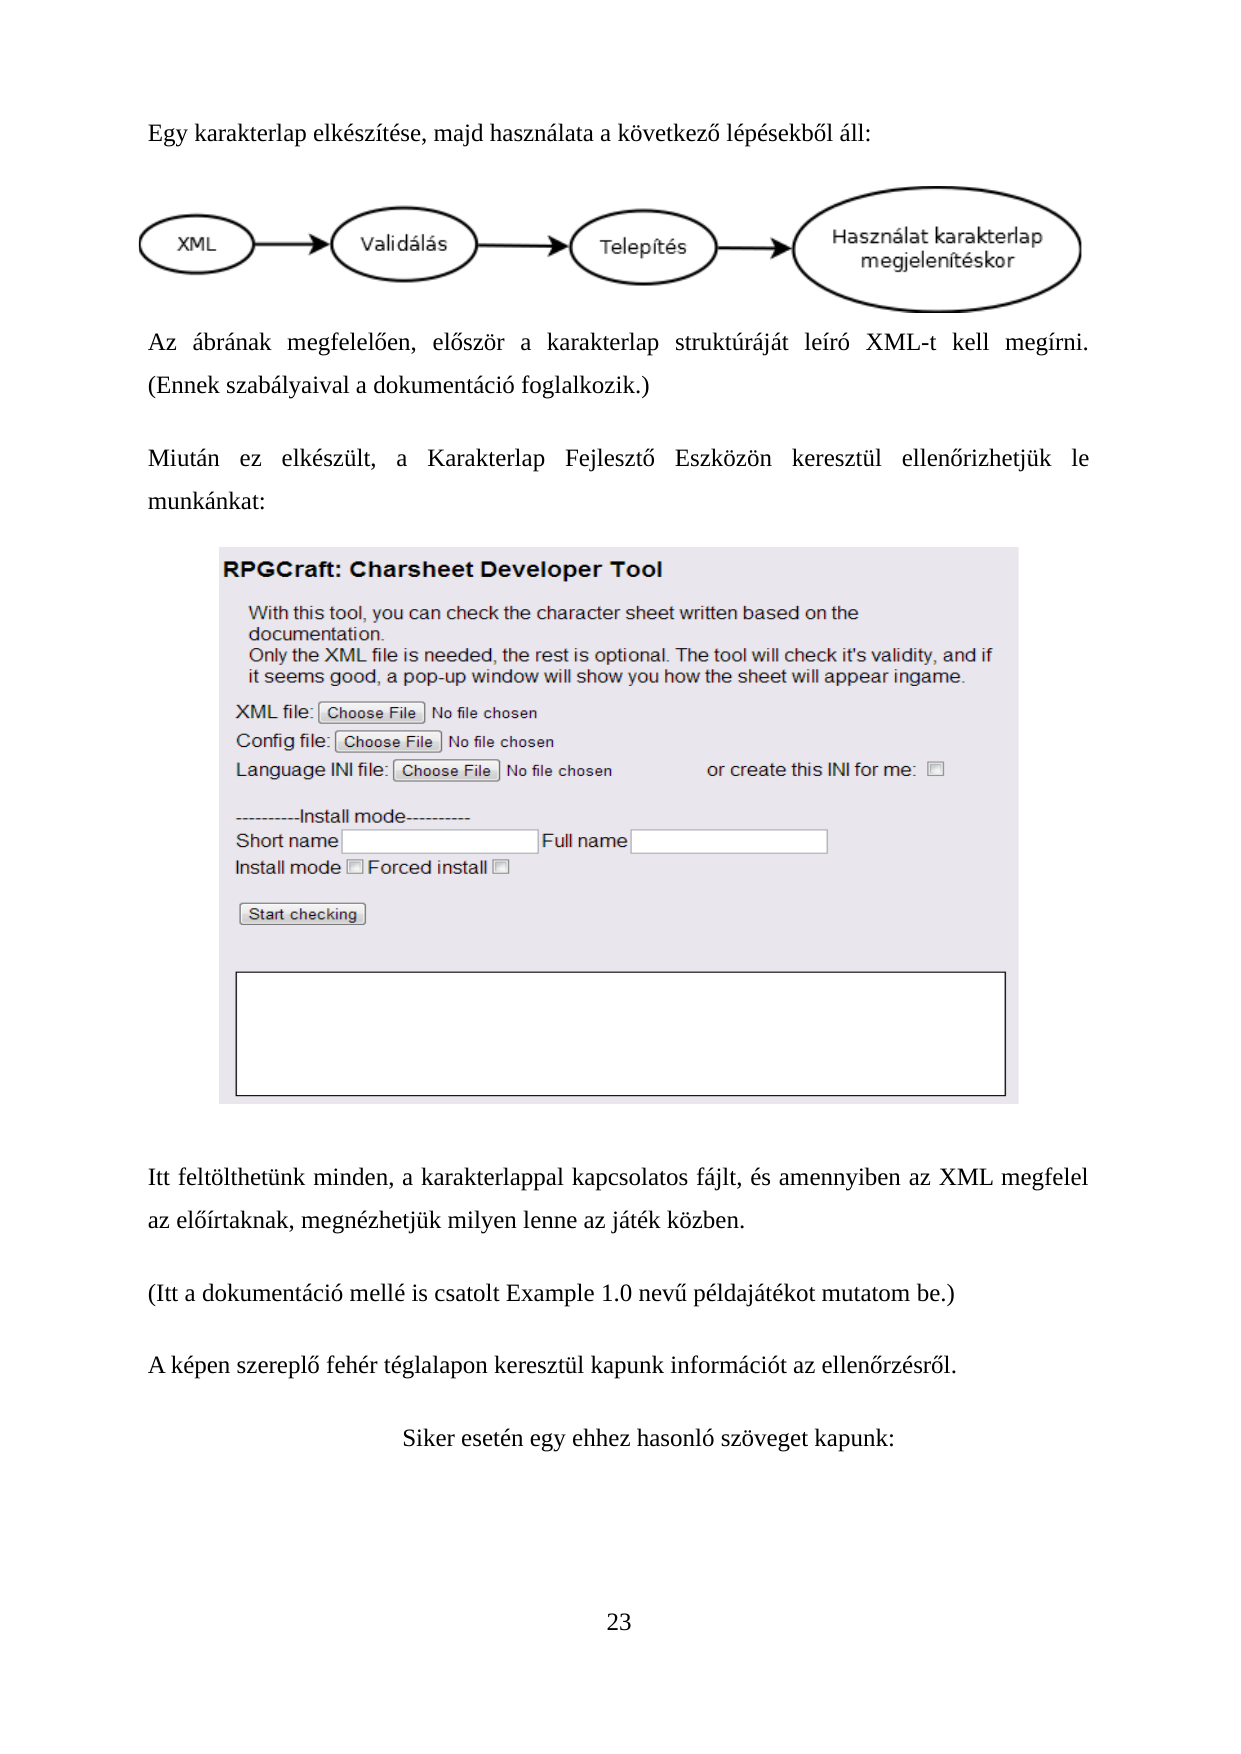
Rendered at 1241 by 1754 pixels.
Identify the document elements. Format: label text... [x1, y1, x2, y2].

picture [138, 186, 1082, 313]
title Itt feltölthetünk minden, a karakterlappal kapcsolatos fájlt, és amennyiben az XML megfelel az előírtaknak, megnézhetjük milyen lenne az játék közben. [148, 1162, 1090, 1234]
title Egy karakterlap elkészítése, majd használata a következő lépésekből áll: [148, 118, 1090, 147]
title Az ábrának megfelelően, először a karakterlap struktúráját leíró XML-t kell megírni. (Ennek szabályaival a dokumentáció foglalkozik.) [148, 191, 1090, 399]
title A képen szereplő fehér téglalapon keresztül kapunk információt az ellenőrzésről. [148, 1351, 1090, 1379]
title Miután ez elkészült, a Karakterlap Fejlesztő Eszközön keresztül ellenőrizhetjük le munkánkat: [148, 443, 1090, 515]
picture [219, 547, 1019, 1104]
title (Itt a dokumentáció mellé is csatolt Example 1.0 nevű példajátékot mutatom be.) [148, 1278, 1090, 1307]
title Siker esetén egy ehhez hasonló szöveget kapunk: [148, 1423, 1090, 1452]
